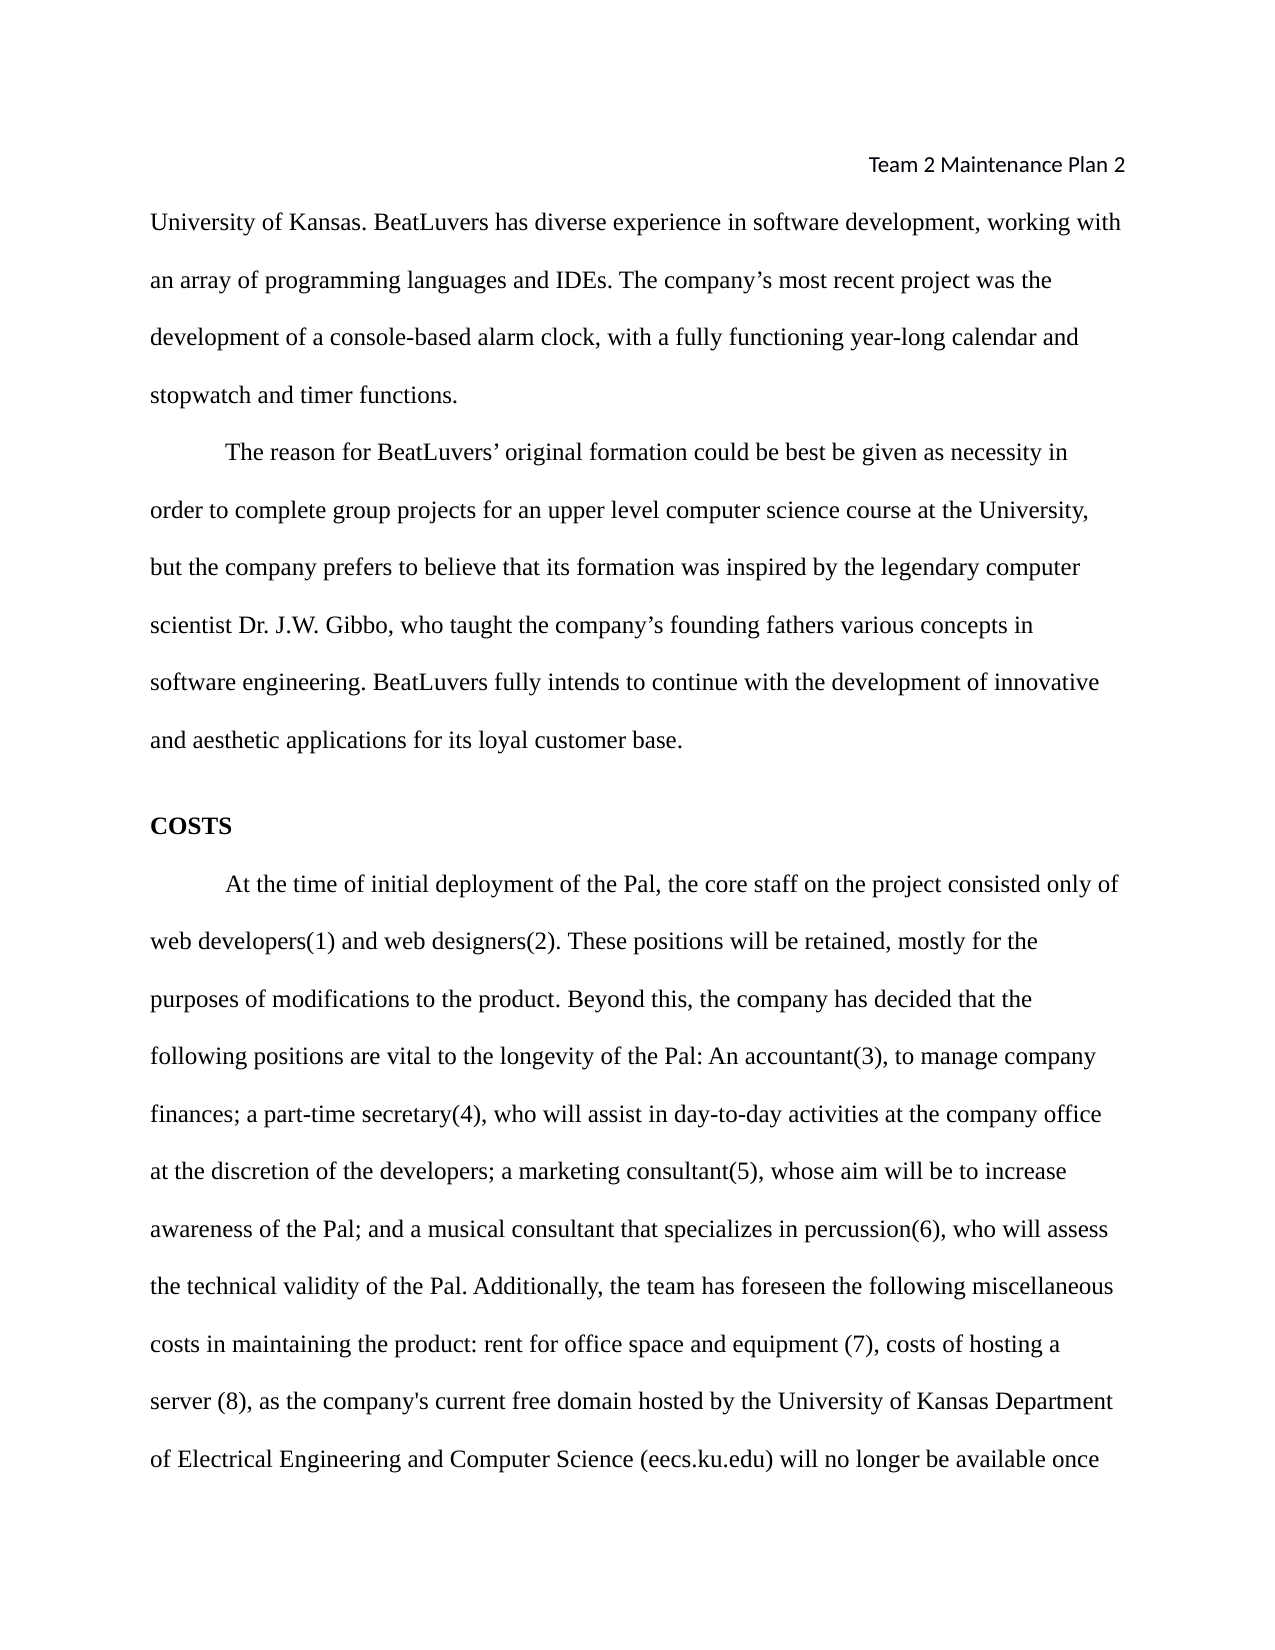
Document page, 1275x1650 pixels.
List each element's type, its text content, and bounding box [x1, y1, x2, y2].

text University of Kansas. BeatLuvers has diverse experience in software development, working with an array of programming languages and IDEs. The company’s most recent project was the development of a console-based alarm clock, with a fully functioning year-long calendar and stopwatch and timer functions. [150, 207, 1125, 409]
text The reason for BeatLuvers’ original formation could be best be given as necessity in order to complete group projects for an upper level computer science course at the University, but the company prefers to believe that its formation was inspired by the legendary computer scientist Dr. J.W. Gibbo, who taught the company’s founding fathers various concepts in software engineering. BeatLuvers fully intends to continue with the development of innovative and aesthetic applications for its loyal customer base. [150, 437, 1125, 754]
text At the time of initial deployment of the Pal, the core staff on the project consisted only of web developers(1) and web designers(2). These positions will be retained, mostly for the purposes of modifications to the product. Beyond this, the company has decided that the following positions are vital to the longevity of the Pal: An accountant(3), to manage company finances; a part-time secretary(4), who will assist in day-to-day activities at the company office at the discretion of the developers; a marketing consultant(5), whose aim will be to increase awareness of the Pal; and a musical consultant that specializes in percussion(6), who will assess the technical validity of the Pal. Additionally, the team has foreseen the following miscellaneous costs in maintaining the product: rent for office space and equipment (7), costs of hosting a server (8), as the company's current free domain hosted by the University of Kansas Department of Electrical Engineering and Computer Science (eecs.ku.edu) will no longer be available once [150, 869, 1125, 1472]
text COSTS [150, 811, 1125, 840]
